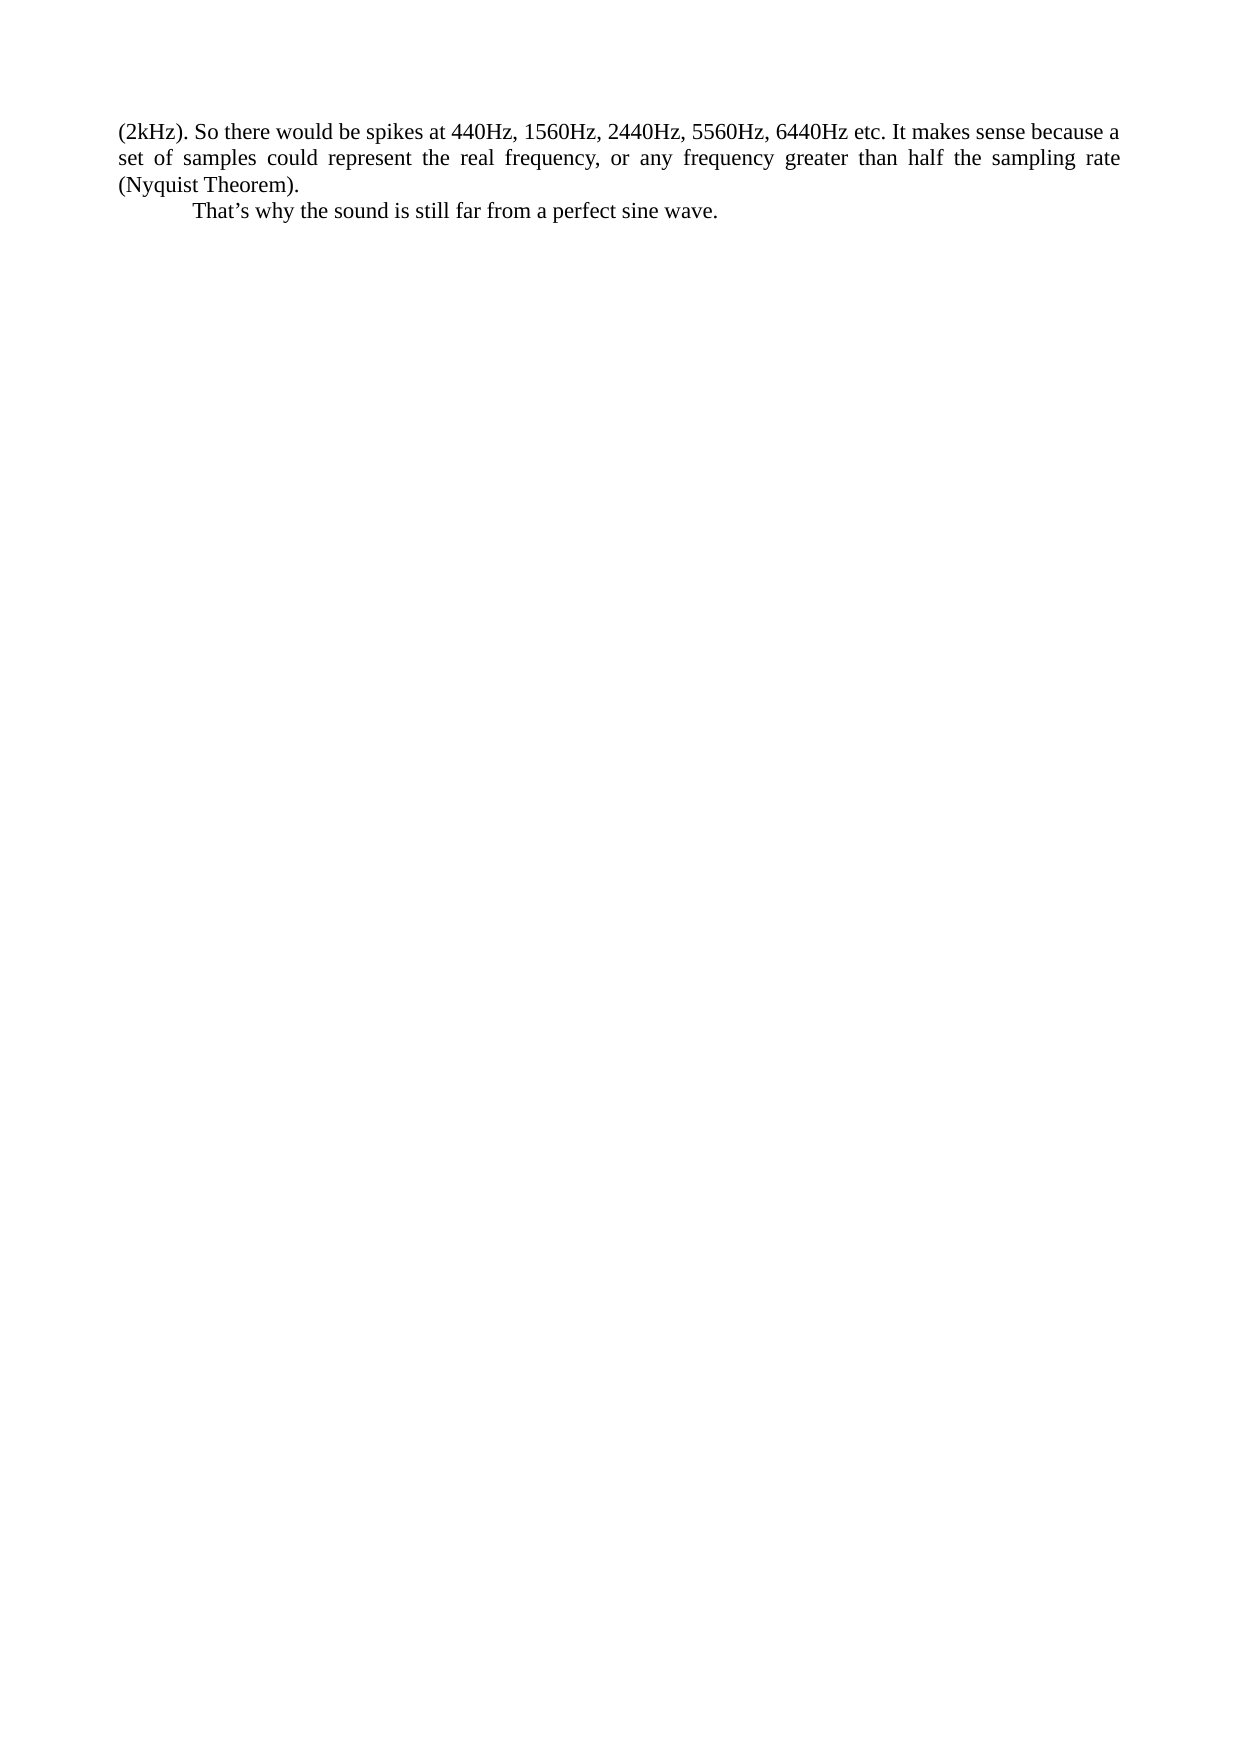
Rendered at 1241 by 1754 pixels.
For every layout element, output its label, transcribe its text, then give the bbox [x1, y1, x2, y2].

text (2kHz). So there would be spikes at 440Hz, 1560Hz, 2440Hz, 5560Hz, 6440Hz etc. It makes sense because a set of samples could represent the real frequency, or any frequency greater than half the sampling rate (Nyquist Theorem). [118, 118, 1122, 197]
text That’s why the sound is still far from a perfect sine wave. [118, 197, 1122, 223]
